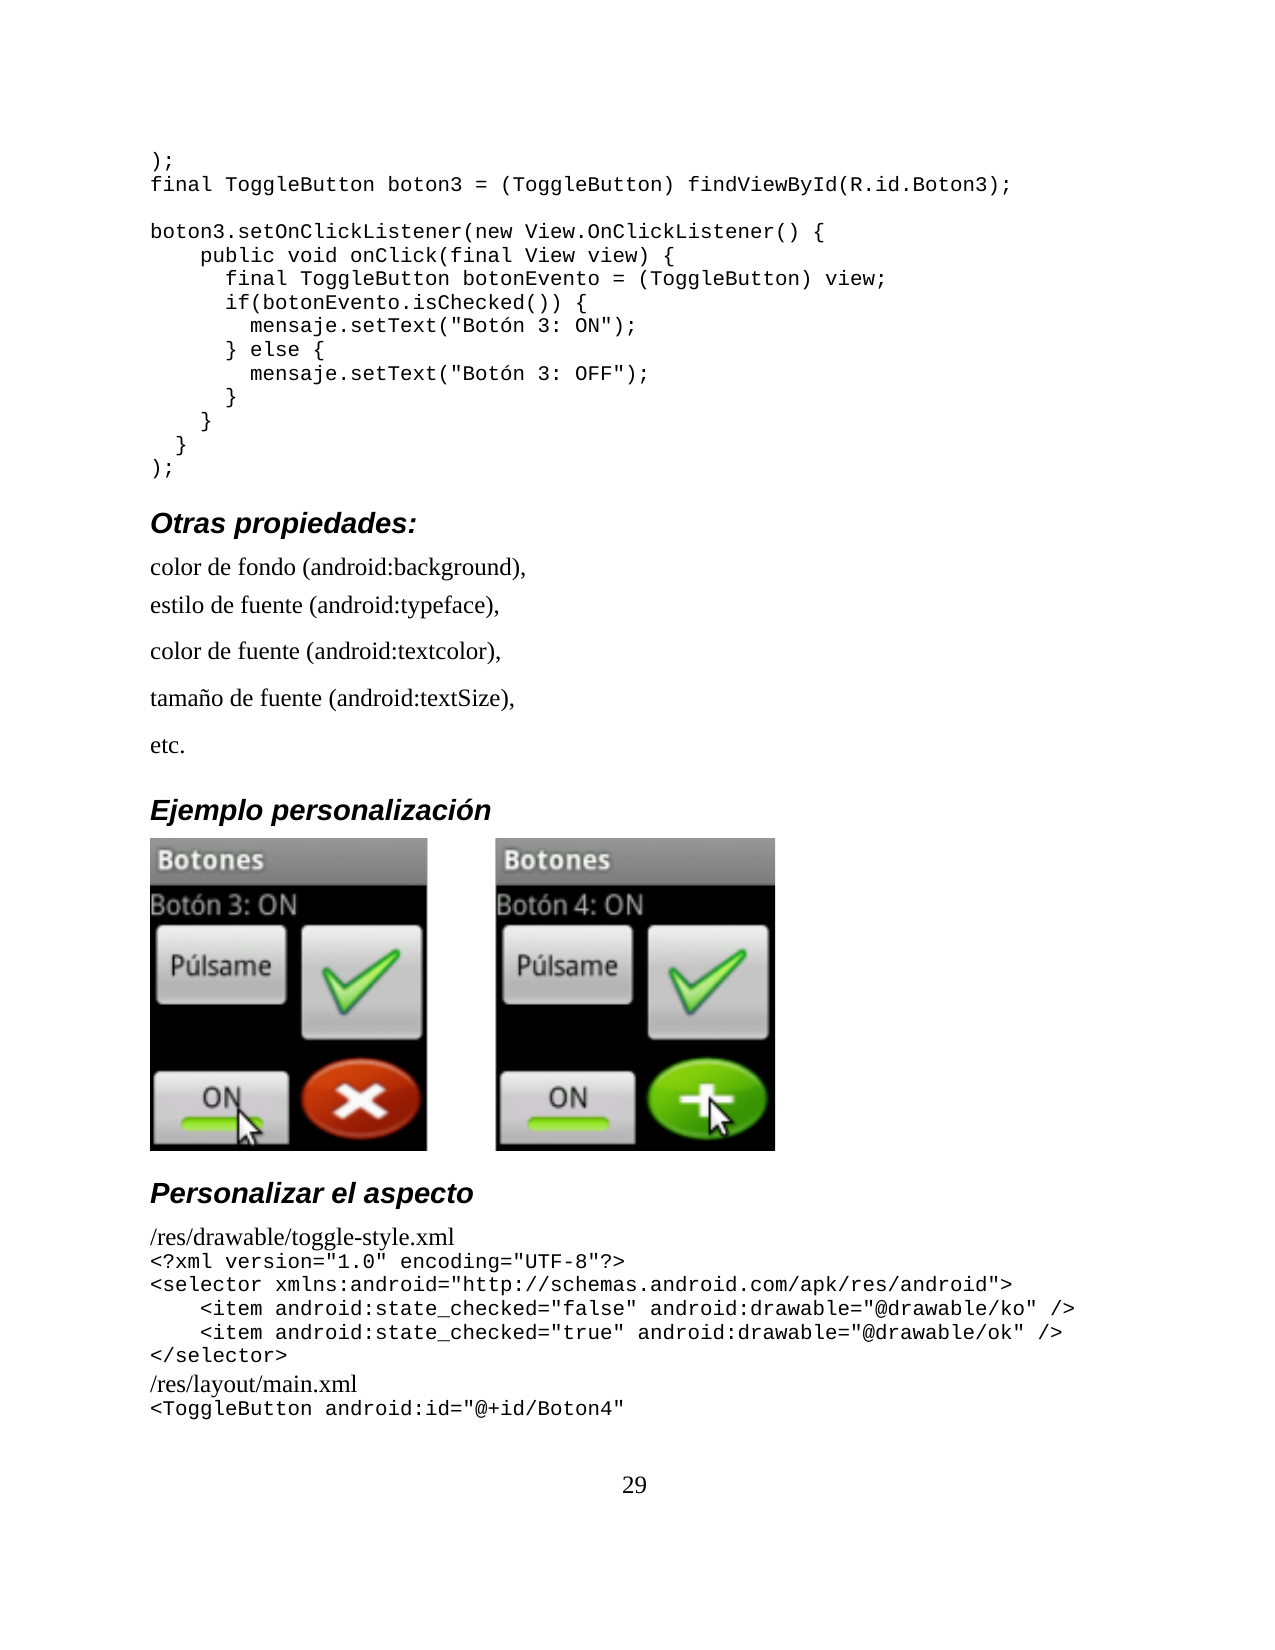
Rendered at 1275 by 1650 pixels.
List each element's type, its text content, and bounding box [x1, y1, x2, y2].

text estilo de fuente (android:typeface), [150, 590, 1125, 618]
text /res/layout/main.xml [150, 1369, 1125, 1398]
text <ToggleButton android:id="@+id/Boton4" [150, 1398, 1125, 1421]
text <?xml version="1.0" encoding="UTF-8"?> [150, 1251, 1125, 1274]
text </selector> [150, 1345, 1125, 1369]
text mensaje.setText("Botón 3: ON"); [150, 316, 1125, 339]
text final ToggleButton botonEvento = (ToggleButton) view; [150, 268, 1125, 292]
text boton3.setOnClickListener(new View.OnClickListener() { [150, 221, 1125, 244]
text } [150, 386, 1125, 410]
text ); [150, 457, 1125, 481]
text } [150, 410, 1125, 434]
text <selector xmlns:android="http://schemas.android.com/apk/res/android"> [150, 1274, 1125, 1298]
text final ToggleButton boton3 = (ToggleButton) findViewById(R.id.Boton3); [150, 174, 1125, 197]
text tamaño de fuente (android:textSize), [150, 683, 1125, 712]
text /res/drawable/toggle-style.xml [150, 1222, 1125, 1251]
subtitle Personalizar el aspecto [150, 1176, 1125, 1209]
subtitle Ejemplo personalización [150, 792, 1125, 826]
text <item android:state_checked="false" android:drawable="@drawable/ko" /> [150, 1298, 1125, 1322]
text etc. [150, 730, 1125, 758]
text <item android:state_checked="true" android:drawable="@drawable/ok" /> [150, 1322, 1125, 1345]
text color de fondo (android:background), [150, 552, 1125, 581]
text public void onClick(final View view) { [150, 244, 1125, 268]
picture [150, 838, 775, 1151]
text } else { [150, 339, 1125, 363]
text color de fuente (android:textcolor), [150, 636, 1125, 665]
text ); [150, 150, 1125, 174]
text mensaje.setText("Botón 3: OFF"); [150, 363, 1125, 386]
text if(botonEvento.isChecked()) { [150, 292, 1125, 316]
subtitle Otras propiedades: [150, 506, 1125, 539]
text } [150, 434, 1125, 457]
